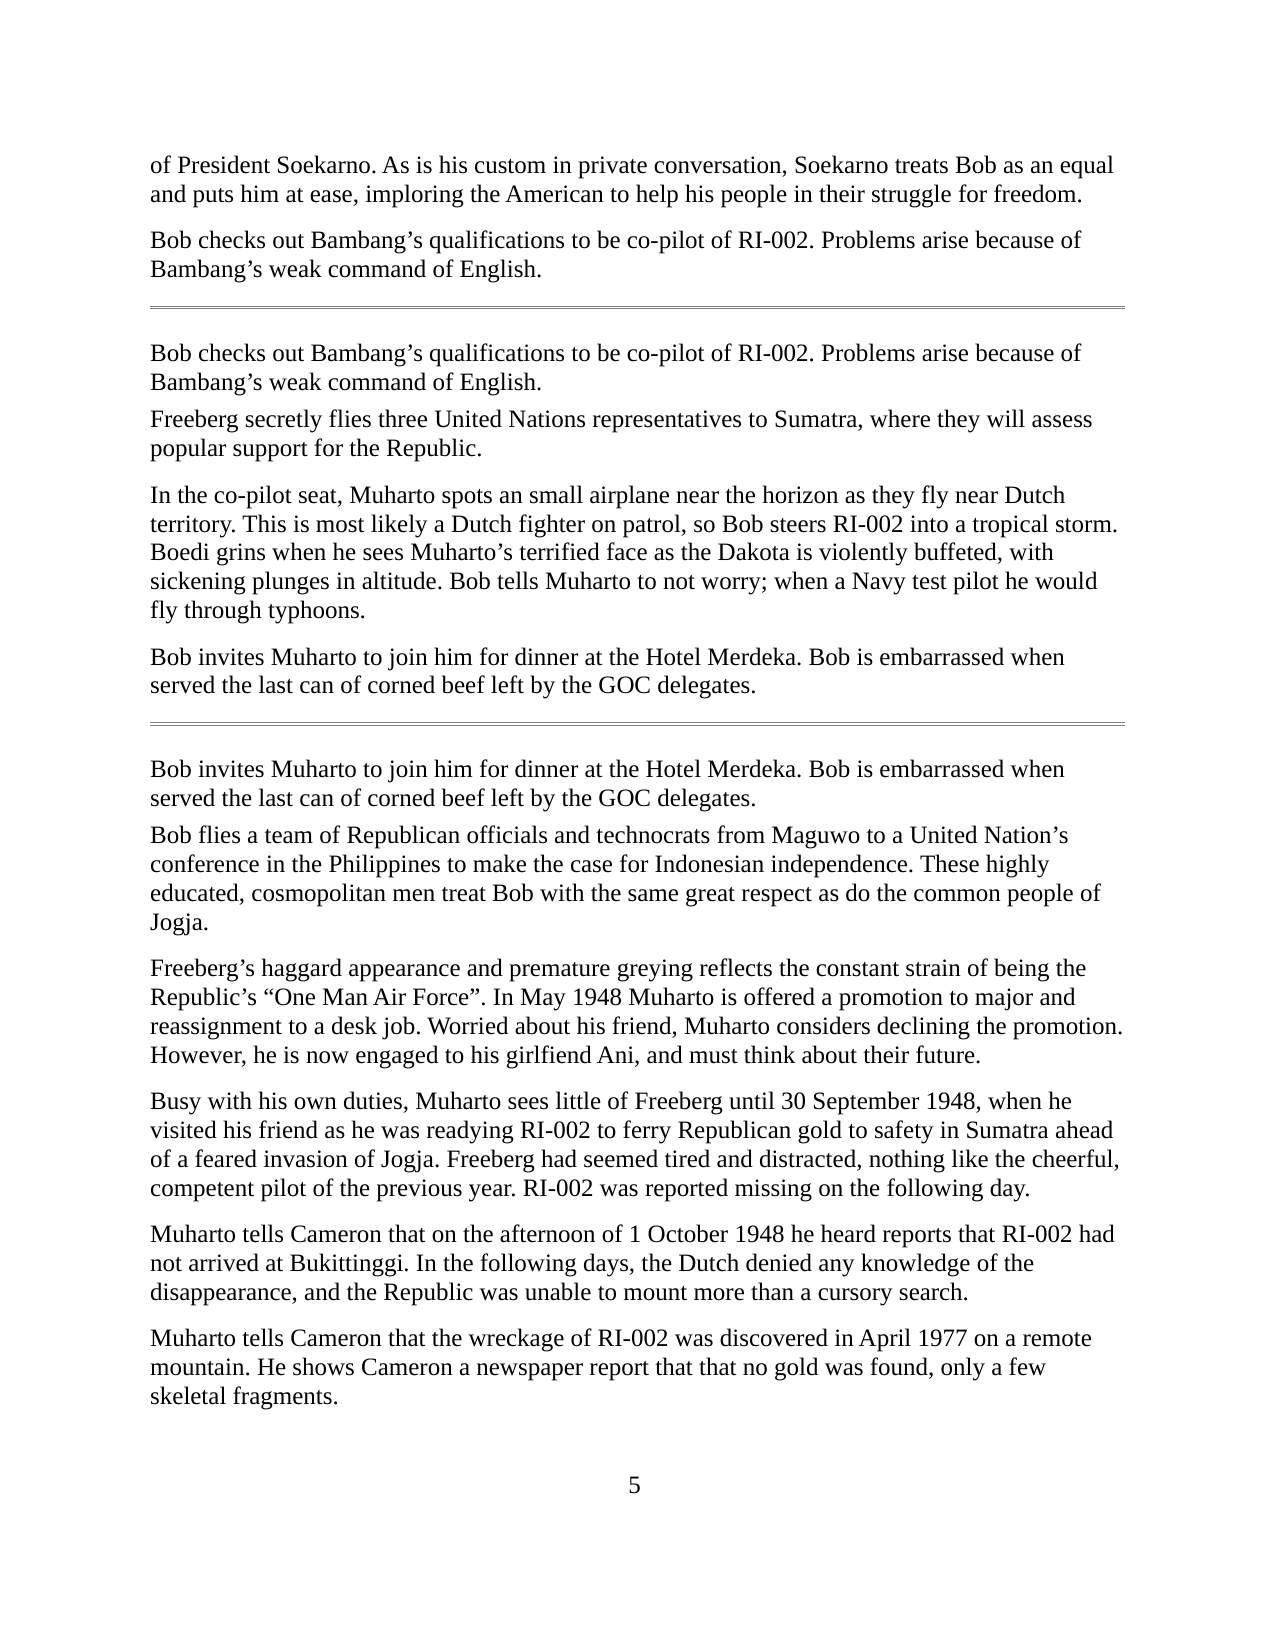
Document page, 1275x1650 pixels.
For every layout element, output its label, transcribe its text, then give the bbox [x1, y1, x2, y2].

text Muharto tells Cameron that on the afternoon of 1 October 1948 he heard reports that RI-002 had not arrived at Bukittinggi. In the following days, the Dutch denied any knowledge of the disappearance, and the Republic was unable to mount more than a cursory search. [150, 1219, 1125, 1306]
text In the co-pilot seat, Muharto spots an small airplane near the horizon as they fly near Dutch territory. This is most likely a Dutch fighter on patrol, so Bob steers RI-002 into a tropical storm. Boedi grins when he sees Muharto’s terrified face as the Dakota is violently buffeted, with sickening plunges in altitude. Bob tells Muharto to not worry; when a Navy test pilot he would fly through typhoons. [150, 480, 1125, 624]
text Freeberg’s haggard appearance and premature greying reflects the constant strain of being the Republic’s “One Man Air Force”. In May 1948 Muharto is offered a promotion to major and reassignment to a desk job. Worried about his friend, Muharto considers declining the promotion. However, he is now engaged to his girlfiend Ani, and must think about their future. [150, 953, 1125, 1068]
text Muharto tells Cameron that the wreckage of RI-002 was discovered in April 1977 on a remote mountain. He shows Cameron a newspaper report that that no gold was found, only a few skeletal fragments. [150, 1323, 1125, 1410]
text Busy with his own duties, Muharto sees little of Freeberg until 30 September 1948, when he visited his friend as he was readying RI-002 to ferry Republican gold to safety in Sumatra ahead of a feared invasion of Jogja. Freeberg had seemed tired and distracted, nothing like the cheerful, competent pilot of the previous year. RI-002 was reported missing on the following day. [150, 1086, 1125, 1201]
text Bob checks out Bambang’s qualifications to be co-pilot of RI-002. Problems arise because of Bambang’s weak command of English. [150, 225, 1125, 283]
text Freeberg secretly flies three United Nations representatives to Sumatra, where they will assess popular support for the Republic. [150, 404, 1125, 462]
text Bob invites Muharto to join him for dinner at the Hotel Merdeka. Bob is embarrassed when served the last can of corned beef left by the GOC delegates. [150, 642, 1125, 699]
text of President Soekarno. As is his custom in private conversation, Soekarno treats Bob as an equal and puts him at ease, imploring the American to help his people in their struggle for freedom. [150, 150, 1125, 207]
text Bob checks out Bambang’s qualifications to be co-pilot of RI-002. Problems arise because of Bambang’s weak command of English. [150, 338, 1125, 396]
text Bob invites Muharto to join him for dinner at the Hotel Merdeka. Bob is embarrassed when served the last can of corned beef left by the GOC delegates. [150, 754, 1125, 812]
text Bob flies a team of Republican officials and technocrats from Maguwo to a United Nation’s conference in the Philippines to make the case for Indonesian independence. These highly educated, cosmopolitan men treat Bob with the same great respect as do the common people of Jogja. [150, 821, 1125, 936]
